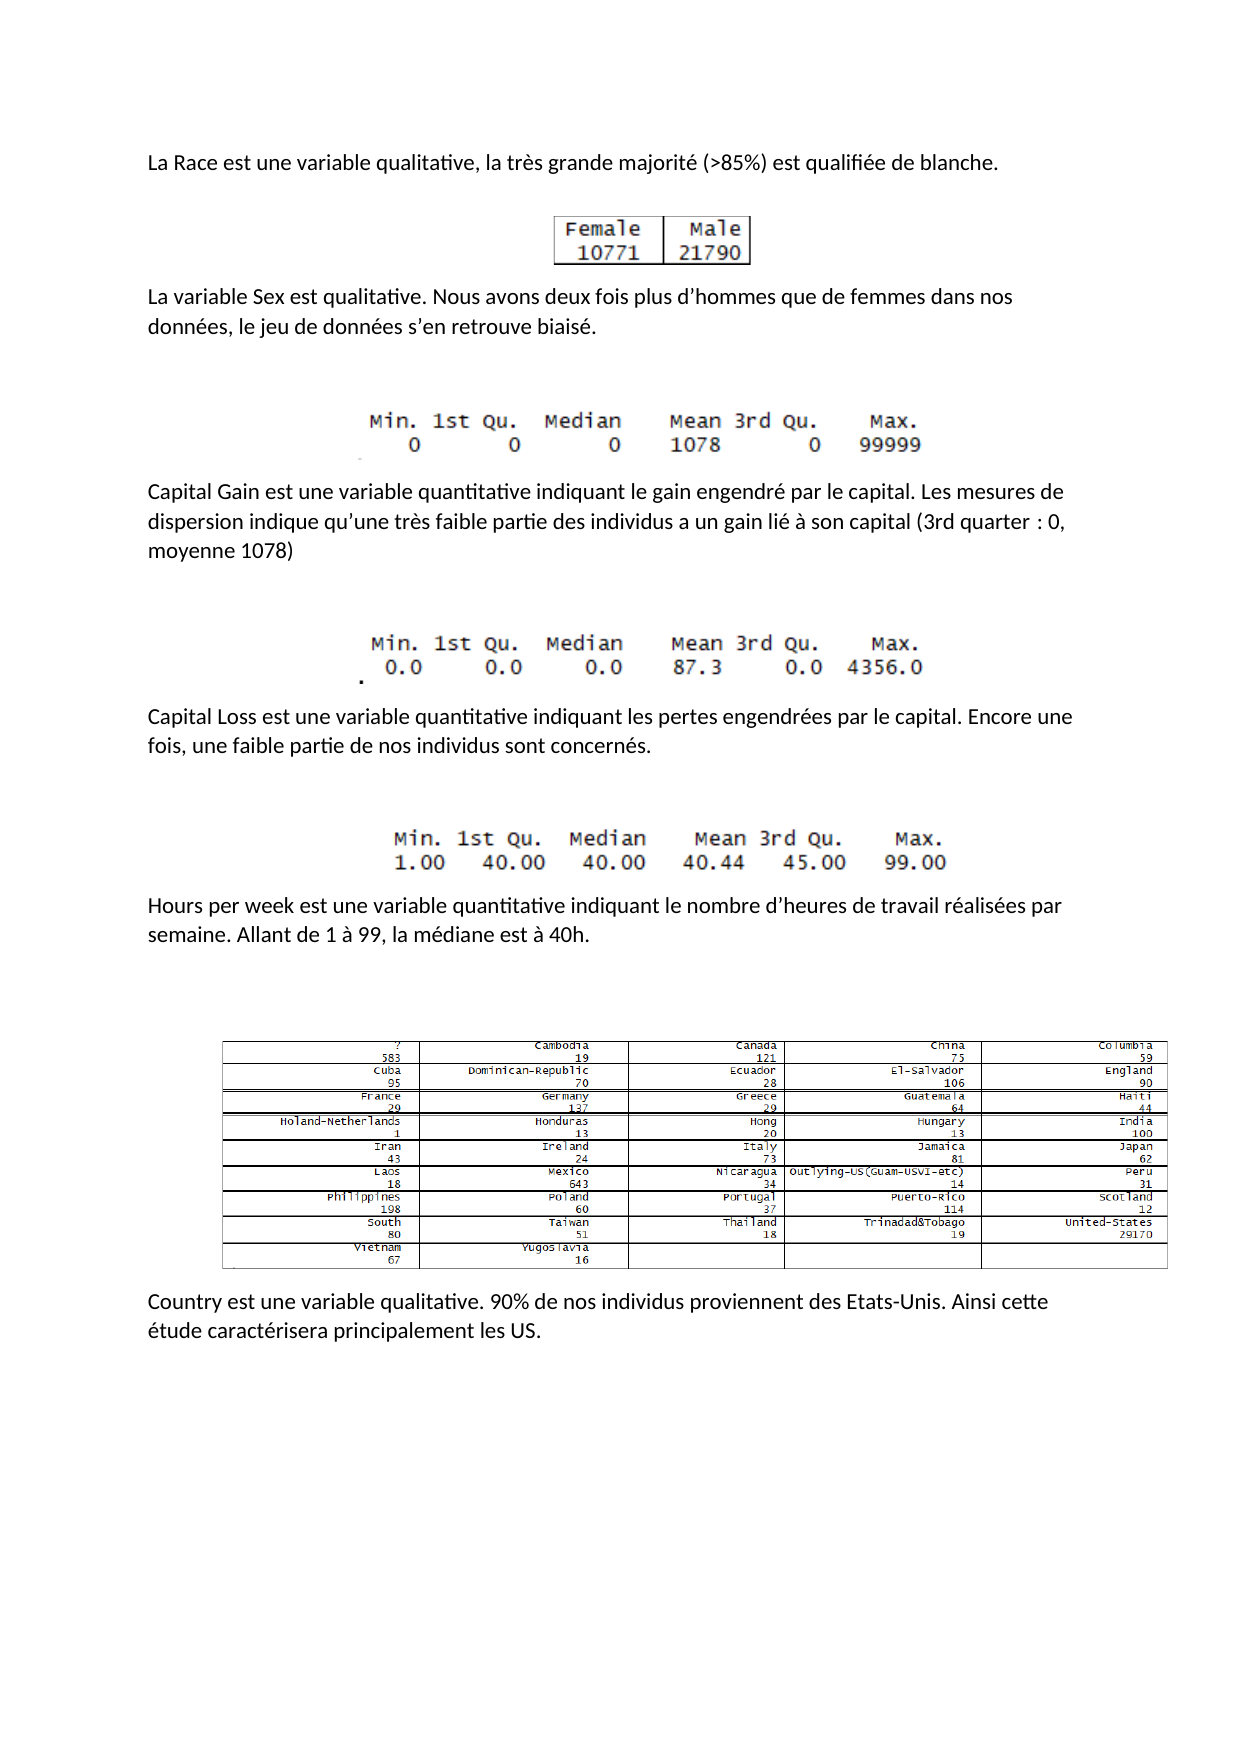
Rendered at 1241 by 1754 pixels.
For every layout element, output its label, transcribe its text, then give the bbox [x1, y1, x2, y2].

text Capital Gain est une variable quantitative indiquant le gain engendré par le capital. Les mesures de dispersion indique qu’une très faible partie des individus a un gain lié à son capital (3rd quarter : 0, moyenne 1078) [148, 477, 1093, 564]
text Capital Loss est une variable quantitative indiquant les pertes engendrées par le capital. Encore une fois, une faible partie de nos individus sont concernés. [148, 702, 1093, 759]
text La Race est une variable qualitative, la très grande majorité (>85%) est qualifiée de blanche. [148, 148, 1093, 176]
text Country est une variable qualitative. 90% de nos individus proviennent des Etats-Unis. Ainsi cette étude caractérisera principalement les US. [148, 1287, 1093, 1344]
text La variable Sex est qualitative. Nous avons deux fois plus d’hommes que de femmes dans nos données, le jeu de données s’en retrouve biaisé. [148, 282, 1093, 340]
text Hours per week est une variable quantitative indiquant le nombre d’heures de travail réalisées par semaine. Allant de 1 à 99, la médiane est à 40h. [148, 891, 1093, 948]
